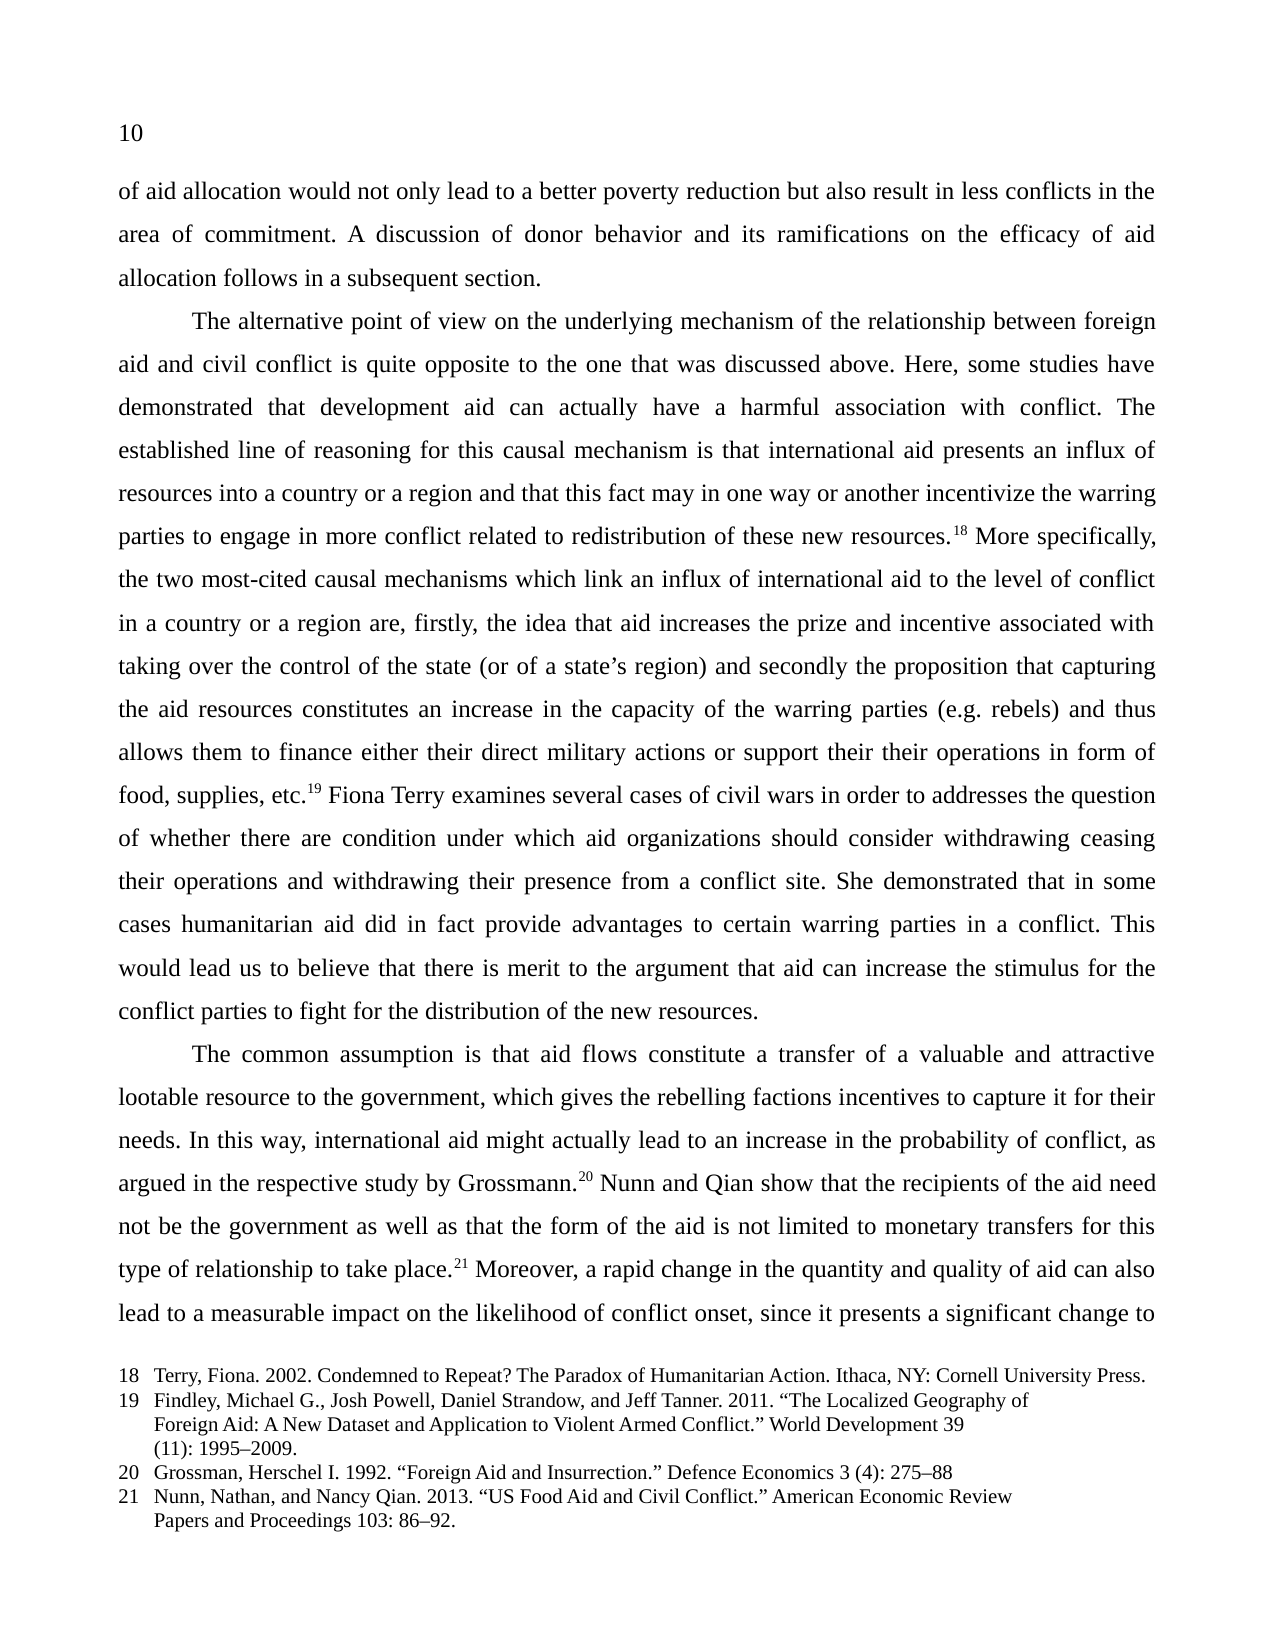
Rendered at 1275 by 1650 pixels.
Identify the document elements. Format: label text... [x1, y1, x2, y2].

text Terry, Fiona. 2002. Condemned to Repeat? The Paradox of Humanitarian Action. Ithaca, NY: Cornell University Press. [118, 1363, 1157, 1387]
text Findley, Michael G., Josh Powell, Daniel Strandow, and Jeff Tanner. 2011. “The Localized Geography of Foreign Aid: A New Dataset and Application to Violent Armed Conflict.” World Development 39 (11): 1995–2009. [118, 1387, 1157, 1460]
text Nunn, Nathan, and Nancy Qian. 2013. “US Food Aid and Civil Conflict.” American Economic Review Papers and Proceedings 103: 86–92. [118, 1484, 1157, 1532]
text The common assumption is that aid flows constitute a transfer of a valuable and attractive lootable resource to the government, which gives the rebelling factions incentives to capture it for their needs. In this way, international aid might actually lead to an increase in the probability of conflict, as argued in the respective study by Grossmann. Nunn and Qian show that the recipients of the aid need not be the government as well as that the form of the aid is not limited to monetary transfers for this type of relationship to take place. Moreover, a rapid change in the quantity and quality of aid can also lead to a measurable impact on the likelihood of conflict onset, since it presents a significant change to [118, 1039, 1157, 1326]
text The alternative point of view on the underlying mechanism of the relationship between foreign aid and civil conflict is quite opposite to the one that was discussed above. Here, some studies have demonstrated that development aid can actually have a harmful association with conflict. The established line of reasoning for this causal mechanism is that international aid presents an influx of resources into a country or a region and that this fact may in one way or another incentivize the warring parties to engage in more conflict related to redistribution of these new resources. More specifically, the two most-cited causal mechanisms which link an influx of international aid to the level of conflict in a country or a region are, firstly, the idea that aid increases the prize and incentive associated with taking over the control of the state (or of a state’s region) and secondly the proposition that capturing the aid resources constitutes an increase in the capacity of the warring parties (e.g. rebels) and thus allows them to finance either their direct military actions or support their their operations in form of food, supplies, etc. Fiona Terry examines several cases of civil wars in order to addresses the question of whether there are condition under which aid organizations should consider withdrawing ceasing their operations and withdrawing their presence from a conflict site. She demonstrated that in some cases humanitarian aid did in fact provide advantages to certain warring parties in a conflict. This would lead us to believe that there is merit to the argument that aid can increase the stimulus for the conflict parties to fight for the distribution of the new resources. [118, 306, 1157, 1024]
text of aid allocation would not only lead to a better poverty reduction but also result in less conflicts in the area of commitment. A discussion of donor behavior and its ramifications on the efficacy of aid allocation follows in a subsequent section. [118, 176, 1157, 291]
text Grossman, Herschel I. 1992. “Foreign Aid and Insurrection.” Defence Economics 3 (4): 275–88 [118, 1460, 1157, 1484]
